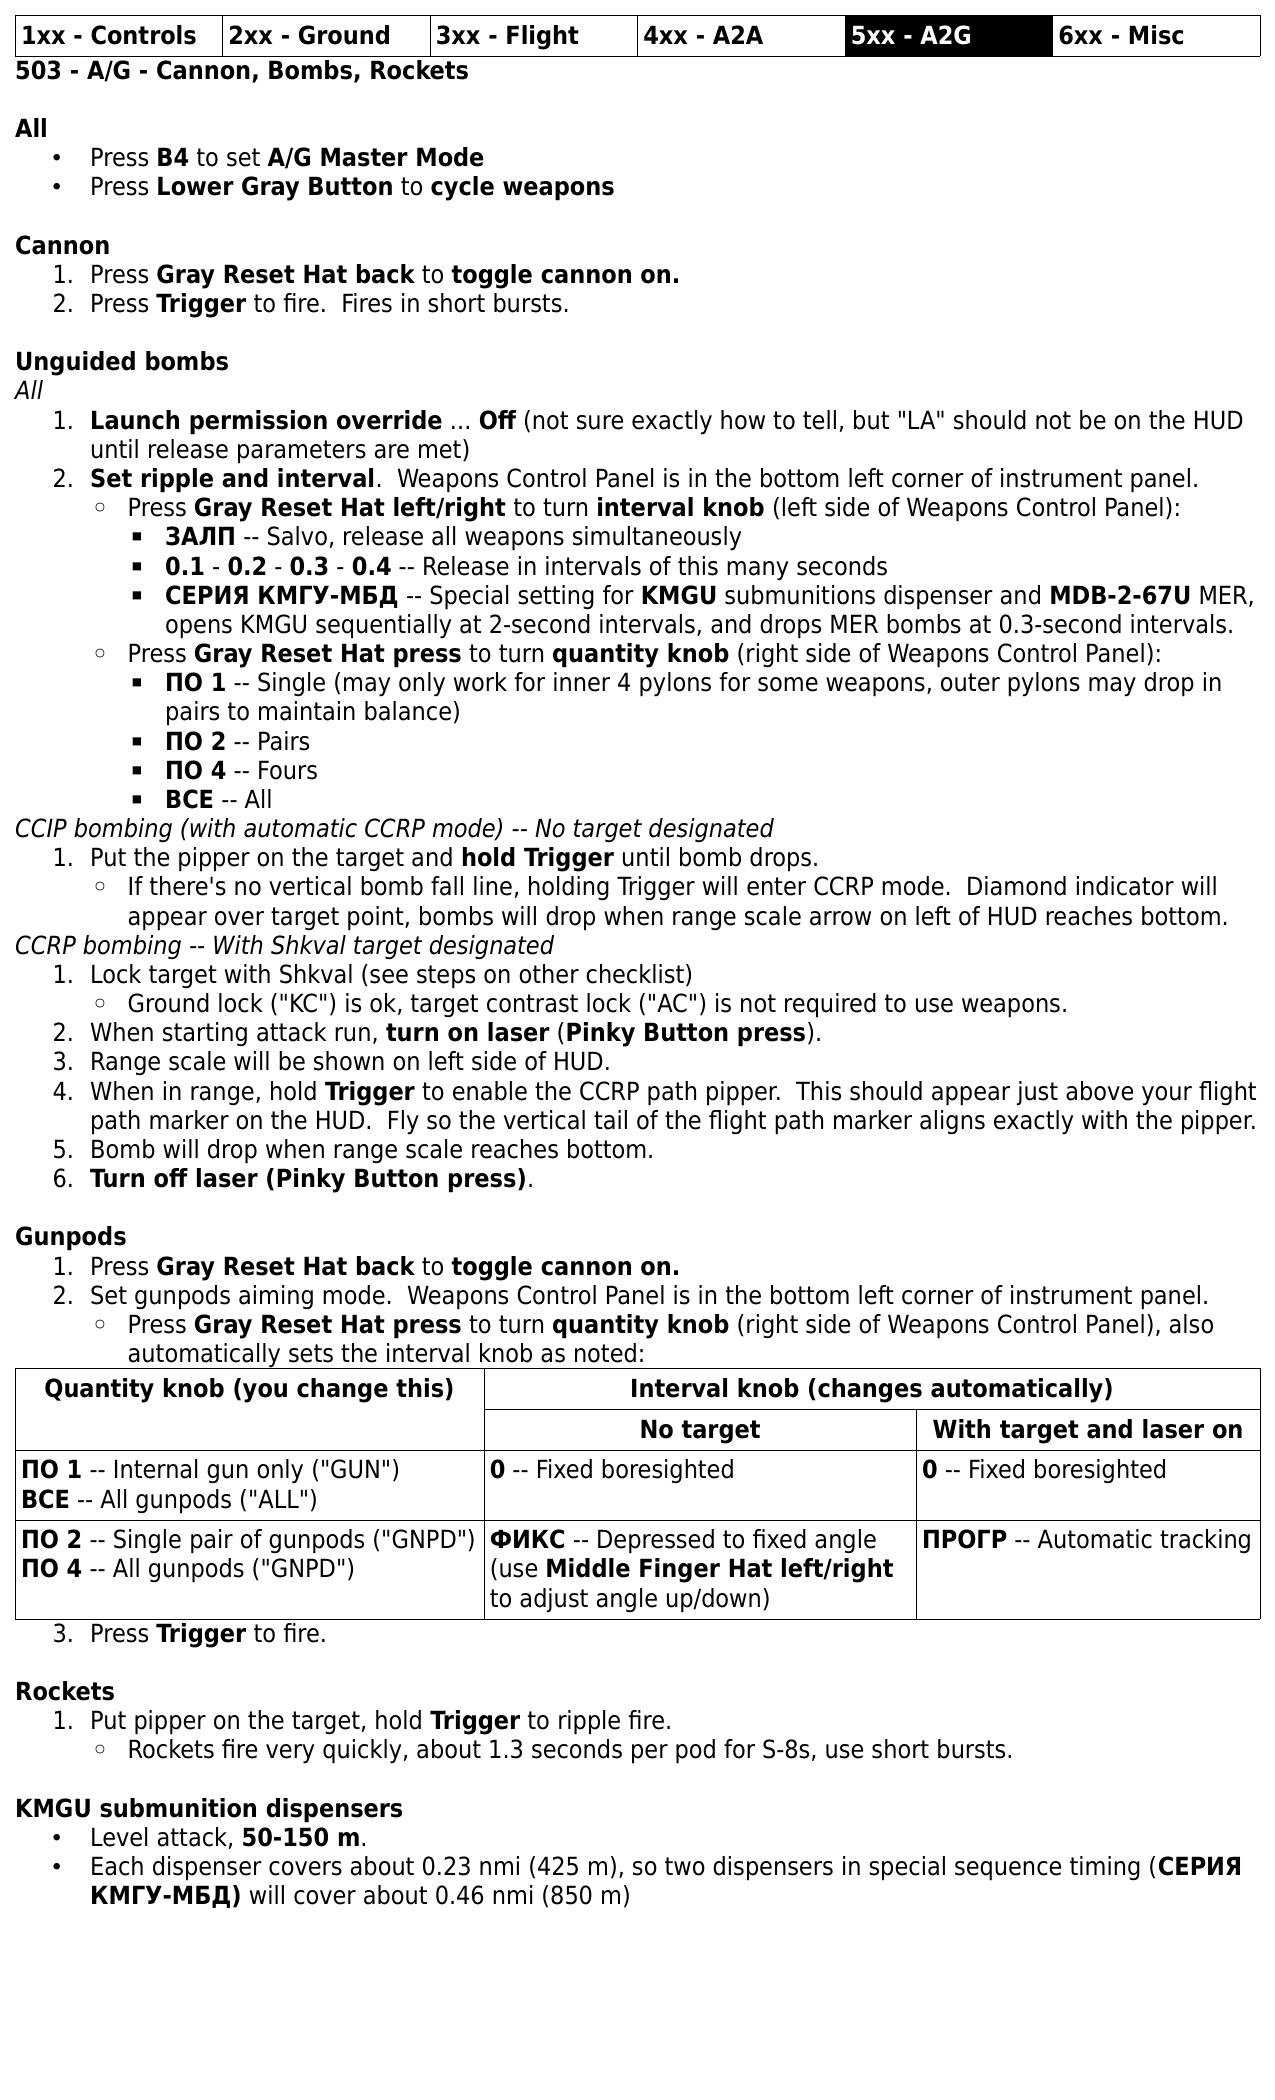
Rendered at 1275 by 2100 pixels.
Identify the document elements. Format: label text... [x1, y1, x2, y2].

text Rockets [15, 1677, 1260, 1706]
list Press Trigger to fire. [52, 1620, 1260, 1648]
list Press B4 to set A/G Master Mode [52, 143, 1260, 172]
table_header Quantity knob (you change this) [16, 1369, 484, 1450]
text KMGU submunition dispensers [15, 1794, 1260, 1823]
list Put the pipper on the target and hold Trigger until bomb drops. [52, 843, 1260, 872]
table_cell ПРОГР -- Automatic tracking [917, 1521, 1260, 1619]
list Press Gray Reset Hat back to toggle cannon on. [52, 260, 1260, 289]
list ПО 2 -- Pairs [127, 727, 1260, 756]
table_header 5xx - A2G [846, 16, 1052, 56]
table_cell ПО 2 -- Single pair of gunpods ("GNPD") ПО 4 -- All gunpods ("GNPD") [16, 1521, 484, 1619]
table_header 1xx - Controls [16, 16, 222, 56]
list Lock target with Shkval (see steps on other checklist) [52, 960, 1260, 989]
table_cell 0 -- Fixed boresighted [485, 1451, 916, 1520]
text All [15, 114, 1260, 143]
list Turn off laser (Pinky Button press). [52, 1164, 1260, 1193]
text 503 - A/G - Cannon, Bombs, Rockets [15, 57, 1260, 85]
table_cell With target and laser on [917, 1410, 1260, 1450]
text Cannon [15, 231, 1260, 260]
table_cell No target [485, 1410, 916, 1450]
list Set gunpods aiming mode. Weapons Control Panel is in the bottom left corner of instrument panel. [52, 1281, 1260, 1310]
table_cell ПО 1 -- Internal gun only ("GUN") ВСЕ -- All gunpods ("ALL") [16, 1451, 484, 1520]
list СЕРИЯ КМГУ-МБД -- Special setting for KMGU submunitions dispenser and MDB-2-67U MER, opens KMGU sequentially at 2-second intervals, and drops MER bombs at 0.3-second intervals. [127, 581, 1260, 639]
list Each dispenser covers about 0.23 nmi (425 m), so two dispensers in special sequence timing (СЕРИЯ КМГУ-МБД) will cover about 0.46 nmi (850 m) [52, 1852, 1260, 1911]
table_header 4xx - A2A [638, 16, 845, 56]
text Gunpods [15, 1222, 1260, 1252]
table_cell 0 -- Fixed boresighted [917, 1451, 1260, 1520]
list ЗАЛП -- Salvo, release all weapons simultaneously [127, 522, 1260, 552]
text Unguided bombs [15, 347, 1260, 377]
text CCRP bombing -- With Shkval target designated [15, 931, 1260, 960]
list Press Trigger to fire. Fires in short bursts. [52, 289, 1260, 318]
list Level attack, 50-150 m. [52, 1823, 1260, 1852]
list If there's no vertical bomb fall line, holding Trigger will enter CCRP mode. Diamond indicator will appear over target point, bombs will drop when range scale arrow on left of HUD reaches bottom. [90, 872, 1260, 931]
list When starting attack run, turn on laser (Pinky Button press). [52, 1018, 1260, 1047]
list ПО 4 -- Fours [127, 756, 1260, 785]
list Press Gray Reset Hat press to turn quantity knob (right side of Weapons Control Panel), also automatically sets the interval knob as noted: [90, 1310, 1260, 1368]
list Bomb will drop when range scale reaches bottom. [52, 1135, 1260, 1164]
list Launch permission override ... Off (not sure exactly how to tell, but "LA" should not be on the HUD until release parameters are met) [52, 406, 1260, 464]
list 0.1 - 0.2 - 0.3 - 0.4 -- Release in intervals of this many seconds [127, 552, 1260, 581]
list When in range, hold Trigger to enable the CCRP path pipper. This should appear just above your flight path marker on the HUD. Fly so the vertical tail of the flight path marker aligns exactly with the pipper. [52, 1077, 1260, 1135]
list Rockets fire very quickly, about 1.3 seconds per pod for S-8s, use short bursts. [90, 1736, 1260, 1765]
text All [15, 377, 1260, 406]
table_header 2xx - Ground [223, 16, 430, 56]
table_header 6xx - Misc [1053, 16, 1260, 56]
list ВСЕ -- All [127, 785, 1260, 814]
table_cell ФИКС -- Depressed to fixed angle (use Middle Finger Hat left/right to adjust angle up/down) [485, 1521, 916, 1619]
list Press Lower Gray Button to cycle weapons [52, 172, 1260, 202]
table_header 3xx - Flight [431, 16, 637, 56]
list Press Gray Reset Hat left/right to turn interval knob (left side of Weapons Control Panel): [90, 493, 1260, 522]
list Set ripple and interval. Weapons Control Panel is in the bottom left corner of instrument panel. [52, 464, 1260, 493]
list ПО 1 -- Single (may only work for inner 4 pylons for some weapons, outer pylons may drop in pairs to maintain balance) [127, 668, 1260, 727]
list Put pipper on the target, hold Trigger to ripple fire. [52, 1706, 1260, 1736]
list Press Gray Reset Hat press to turn quantity knob (right side of Weapons Control Panel): [90, 639, 1260, 668]
text CCIP bombing (with automatic CCRP mode) -- No target designated [15, 814, 1260, 843]
list Range scale will be shown on left side of HUD. [52, 1047, 1260, 1077]
list Press Gray Reset Hat back to toggle cannon on. [52, 1252, 1260, 1281]
list Ground lock ("KC") is ok, target contrast lock ("AC") is not required to use weapons. [90, 989, 1260, 1018]
table_header Interval knob (changes automatically) [485, 1369, 1260, 1409]
